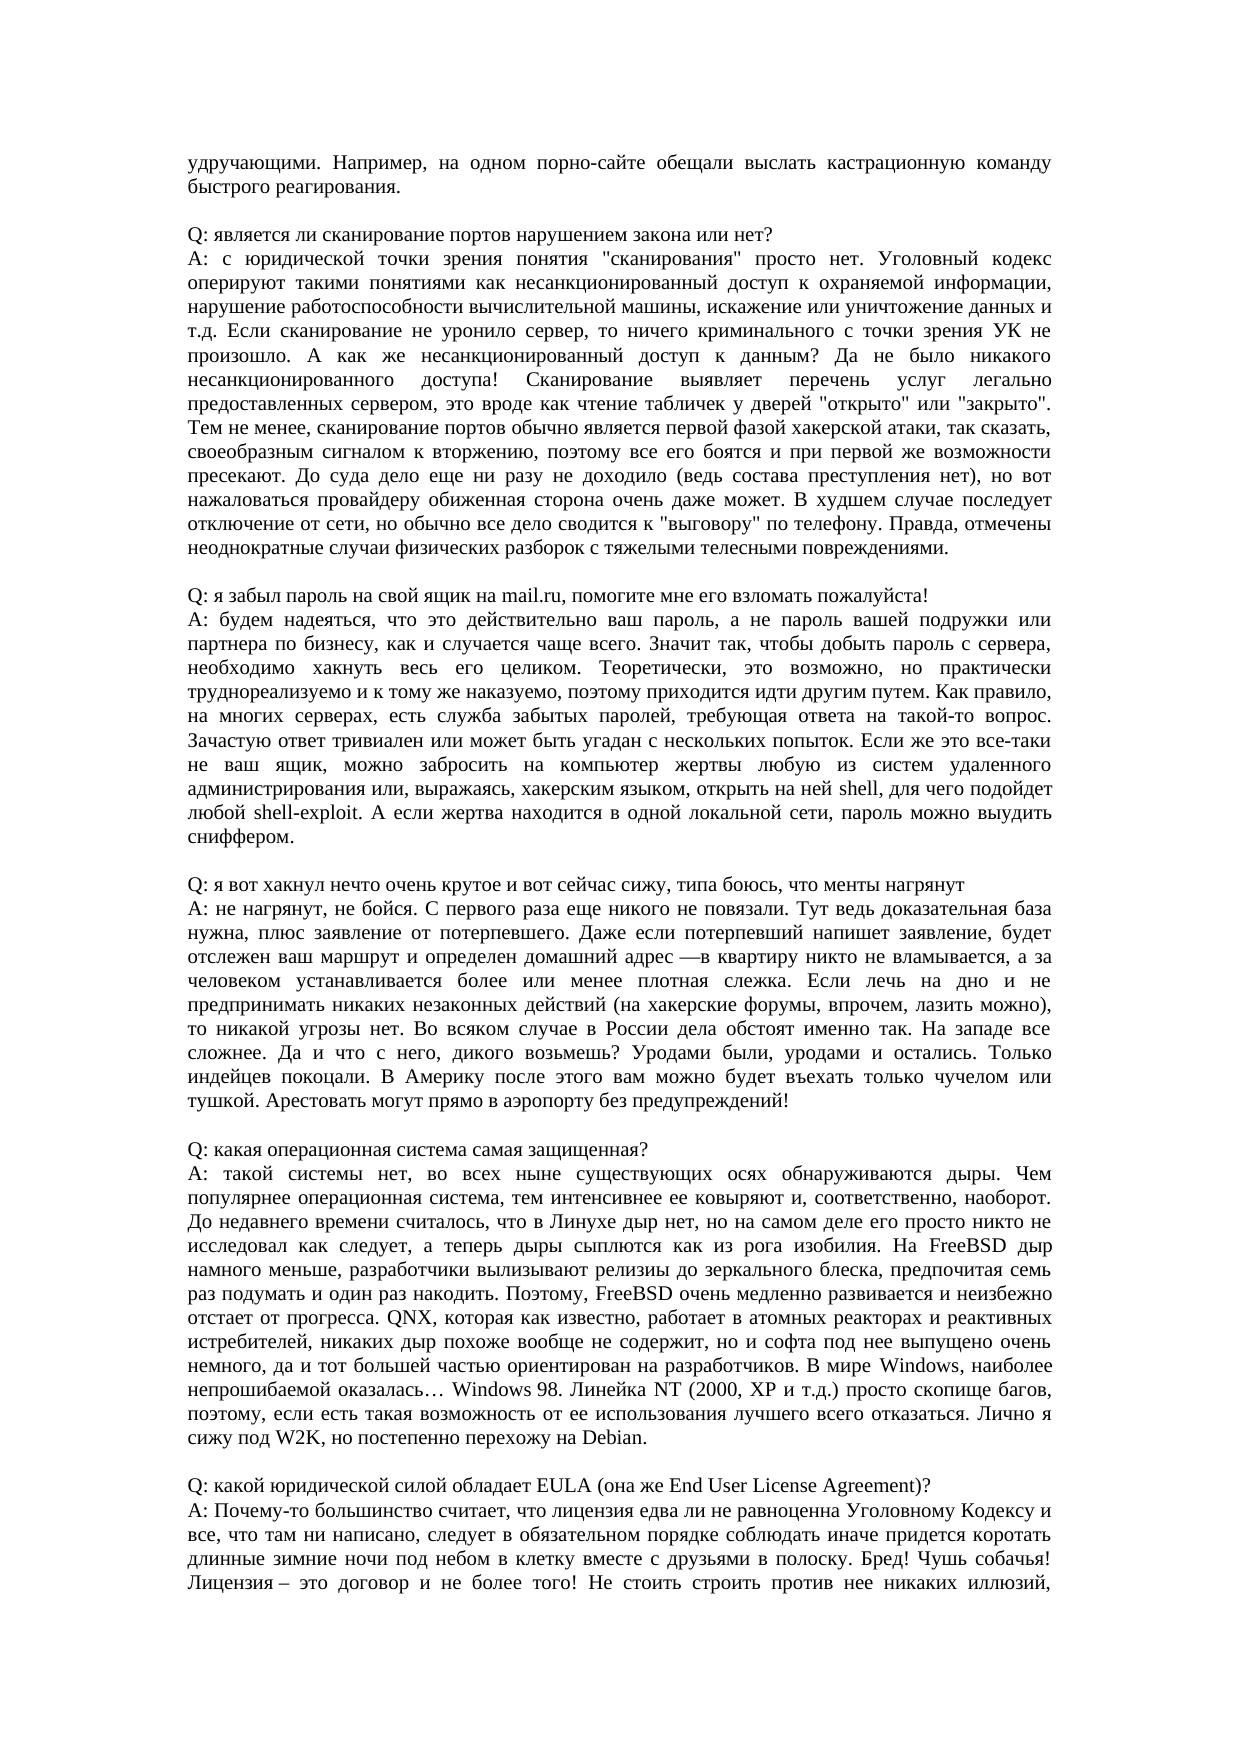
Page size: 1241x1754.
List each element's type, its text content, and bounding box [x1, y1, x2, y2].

text A: будем надеяться, что это действительно ваш пароль, а не пароль вашей подружки или партнера по бизнесу, как и случается чаще всего. Значит так, чтобы добыть пароль с сервера, необходимо хакнуть весь его целиком. Теоретически, это возможно, но практически труднореализуемо и к тому же наказуемо, поэтому приходится идти другим путем. Как правило, на многих серверах, есть служба забытых паролей, требующая ответа на такой-то вопрос. Зачастую ответ тривиален или может быть угадан с нескольких попыток. Если же это все-таки не ваш ящик, можно забросить на компьютер жертвы любую из систем удаленного администрирования или, выражаясь, хакерским языком, открыть на ней shell, для чего подойдет любой shell-exploit. А если жертва находится в одной локальной сети, пароль можно выудить сниффером. [187, 607, 1053, 848]
text Q: какая операционная система самая защищенная? [187, 1137, 1053, 1161]
text A: не нагрянут, не бойся. С первого раза еще никого не повязали. Тут ведь доказательная база нужна, плюс заявление от потерпевшего. Даже если потерпевший напишет заявление, будет отслежен ваш маршрут и определен домашний адрес —в квартиру никто не вламывается, а за человеком устанавливается более или менее плотная слежка. Если лечь на дно и не предпринимать никаких незаконных действий (на хакерские форумы, впрочем, лазить можно), то никакой угрозы нет. Во всяком случае в России дела обстоят именно так. На западе все сложнее. Да и что с него, дикого возьмешь? Уродами были, уродами и остались. Только индейцев покоцали. В Америку после этого вам можно будет въехать только чучелом или тушкой. Арестовать могут прямо в аэропорту без предупреждений! [187, 896, 1053, 1112]
text удручающими. Например, на одном порно-сайте обещали выслать кастрационную команду быстрого реагирования. [187, 150, 1053, 198]
text A: с юридической точки зрения понятия "сканирования" просто нет. Уголовный кодекс оперируют такими понятиями как несанкционированный доступ к охраняемой информации, нарушение работоспособности вычислительной машины, искажение или уничтожение данных и т.д. Если сканирование не уронило сервер, то ничего криминального с точки зрения УК не произошло. А как же несанкционированный доступ к данным? Да не было никакого несанкционированного доступа! Сканирование выявляет перечень услуг легально предоставленных сервером, это вроде как чтение табличек у дверей "открыто" или "закрыто". Тем не менее, сканирование портов обычно является первой фазой хакерской атаки, так сказать, своеобразным сигналом к вторжению, поэтому все его боятся и при первой же возможности пресекают. До суда дело еще ни разу не доходило (ведь состава преступления нет), но вот нажаловаться провайдеру обиженная сторона очень даже может. В худшем случае последует отключение от сети, но обычно все дело сводится к "выговору" по телефону. Правда, отмечены неоднократные случаи физических разборок с тяжелыми телесными повреждениями. [187, 246, 1053, 559]
text А: такой системы нет, во всех ныне существующих осях обнаруживаются дыры. Чем популярнее операционная система, тем интенсивнее ее ковыряют и, соответственно, наоборот. До недавнего времени считалось, что в Линухе дыр нет, но на самом деле его просто никто не исследовал как следует, а теперь дыры сыплются как из рога изобилия. На FreeBSD дыр намного меньше, разработчики вылизывают релизиы до зеркального блеска, предпочитая семь раз подумать и один раз накодить. Поэтому, FreeBSD очень медленно развивается и неизбежно отстает от прогресса. QNX, которая как известно, работает в атомных реакторах и реактивных истребителей, никаких дыр похоже вообще не содержит, но и софта под нее выпущено очень немного, да и тот большей частью ориентирован на разработчиков. В мире Windows, наиболее непрошибаемой оказалась… Windows 98. Линейка NT (2000, XP и т.д.) просто скопище багов, поэтому, если есть такая возможность от ее использования лучшего всего отказаться. Лично я сижу под W2K, но постепенно перехожу на Debian. [187, 1161, 1053, 1449]
text А: Почему-то большинство считает, что лицензия едва ли не равноценна Уголовному Кодексу и все, что там ни написано, следует в обязательном порядке соблюдать иначе придется коротать длинные зимние ночи под небом в клетку вместе с друзьями в полоску. Бред! Чушь собачья! Лицензия – это договор и не более того! Не стоить строить против нее никаких иллюзий, [187, 1497, 1053, 1594]
text Q: какой юридической силой обладает EULA (она же End User License Agreement)? [187, 1473, 1053, 1497]
text Q: я вот хакнул нечто очень крутое и вот сейчас сижу, типа боюсь, что менты нагрянут [187, 872, 1053, 896]
text Q: я забыл пароль на свой ящик на mail.ru, помогите мне его взломать пожалуйста! [187, 583, 1053, 607]
text Q: является ли сканирование портов нарушением закона или нет? [187, 222, 1053, 246]
